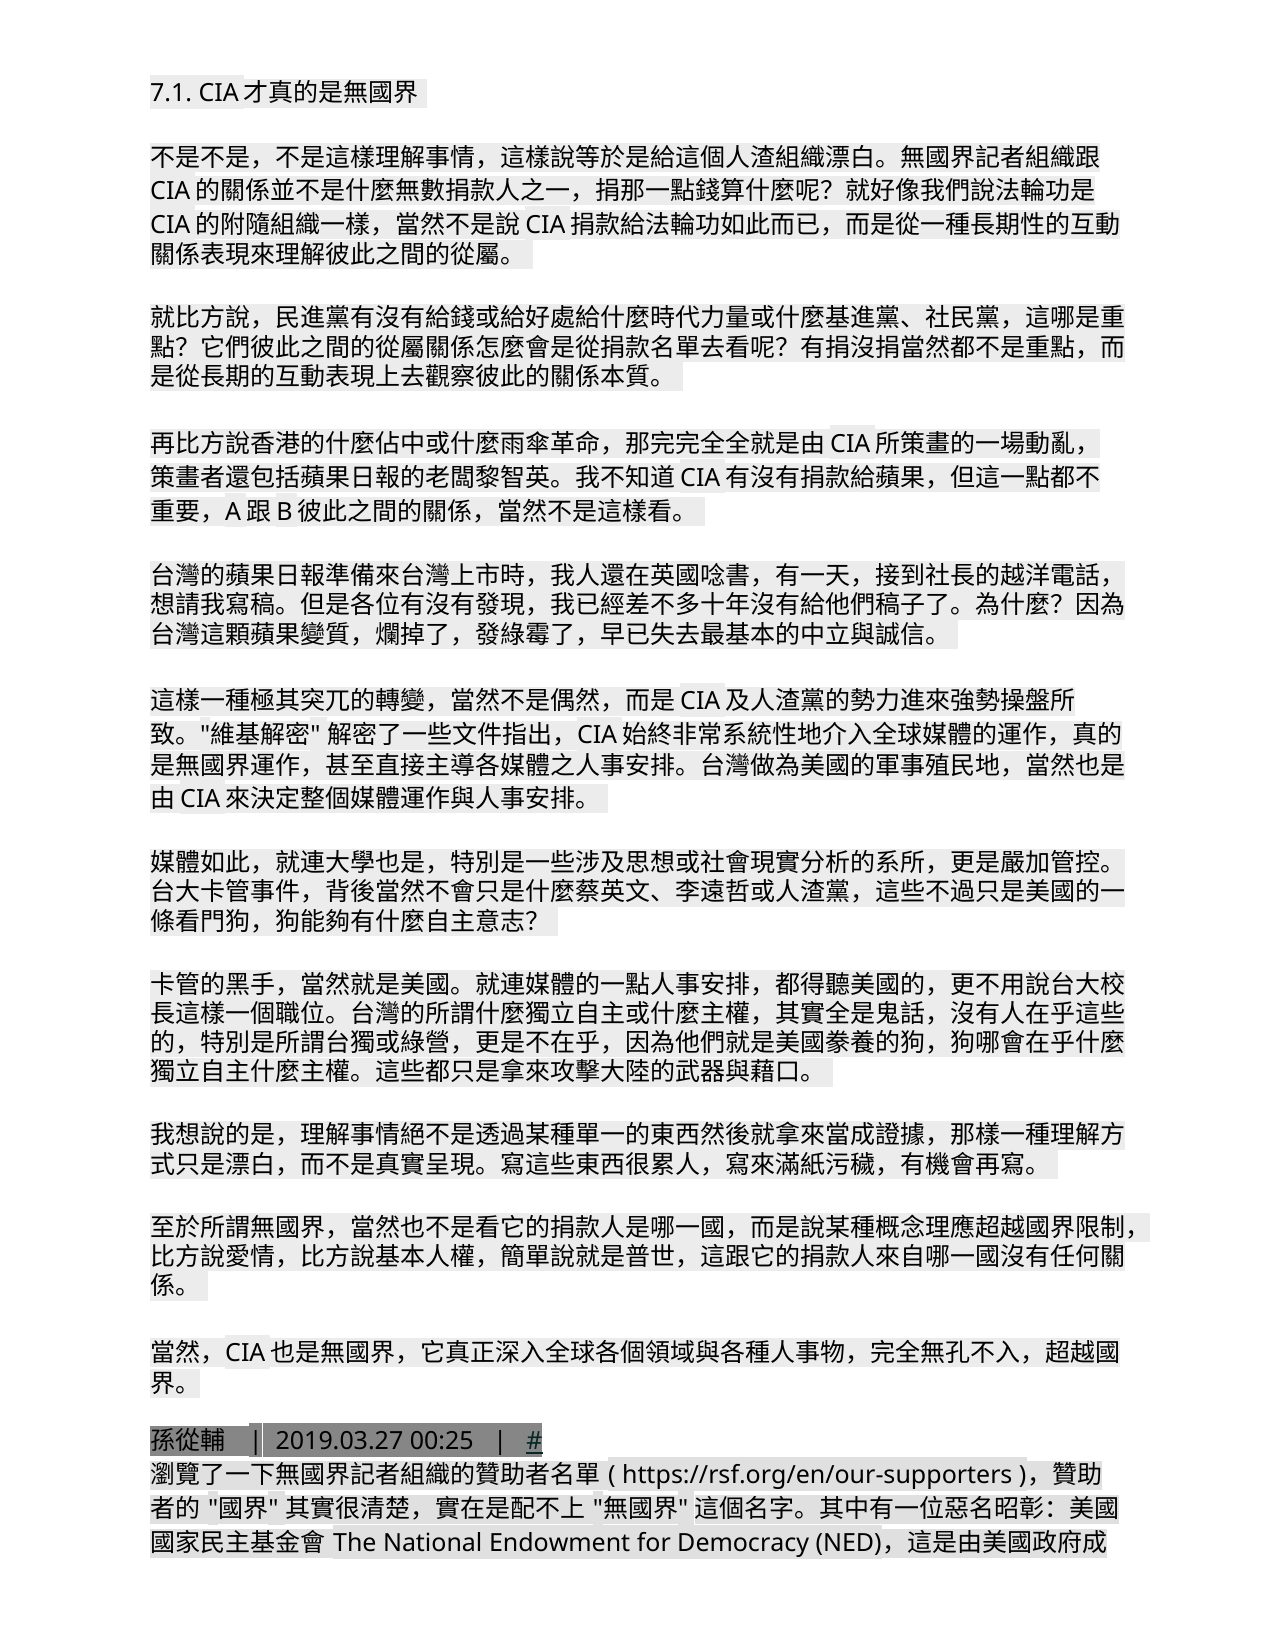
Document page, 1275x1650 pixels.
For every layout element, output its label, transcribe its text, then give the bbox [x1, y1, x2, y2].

text 7.1. CIA才真的是無國界 不是不是，不是這樣理解事情，這樣說等於是給這個人渣組織漂白。無國界記者組織跟CIA的關係並不是什麼無數捐款人之一，捐那一點錢算什麼呢？就好像我們說法輪功是CIA的附隨組織一樣，當然不是說CIA捐款給法輪功如此而已，而是從一種長期性的互動關係表現來理解彼此之間的從屬。 就比方說，民進黨有沒有給錢或給好處給什麼時代力量或什麼基進黨、社民黨，這哪是重點？它們彼此之間的從屬關係怎麼會是從捐款名單去看呢？有捐沒捐當然都不是重點，而是從長期的互動表現上去觀察彼此的關係本質。 再比方說香港的什麼佔中或什麼雨傘革命，那完完全全就是由CIA所策畫的一場動亂，策畫者還包括蘋果日報的老闆黎智英。我不知道CIA有沒有捐款給蘋果，但這一點都不重要，A跟B彼此之間的關係，當然不是這樣看。 台灣的蘋果日報準備來台灣上市時，我人還在英國唸書，有一天，接到社長的越洋電話，想請我寫稿。但是各位有沒有發現，我已經差不多十年沒有給他們稿子了。為什麼？因為台灣這顆蘋果變質，爛掉了，發綠霉了，早已失去最基本的中立與誠信。 這樣一種極其突兀的轉變，當然不是偶然，而是CIA及人渣黨的勢力進來強勢操盤所致。"維基解密" 解密了一些文件指出，CIA始終非常系統性地介入全球媒體的運作，真的是無國界運作，甚至直接主導各媒體之人事安排。台灣做為美國的軍事殖民地，當然也是由CIA來決定整個媒體運作與人事安排。 媒體如此，就連大學也是，特別是一些涉及思想或社會現實分析的系所，更是嚴加管控。台大卡管事件，背後當然不會只是什麼蔡英文、李遠哲或人渣黨，這些不過只是美國的一條看門狗，狗能夠有什麼自主意志？ 卡管的黑手，當然就是美國。就連媒體的一點人事安排，都得聽美國的，更不用說台大校長這樣一個職位。台灣的所謂什麼獨立自主或什麼主權，其實全是鬼話，沒有人在乎這些的，特別是所謂台獨或綠營，更是不在乎，因為他們就是美國豢養的狗，狗哪會在乎什麼獨立自主什麼主權。這些都只是拿來攻擊大陸的武器與藉口。 我想說的是，理解事情絕不是透過某種單一的東西然後就拿來當成證據，那樣一種理解方式只是漂白，而不是真實呈現。寫這些東西很累人，寫來滿紙污穢，有機會再寫。 至於所謂無國界，當然也不是看它的捐款人是哪一國，而是說某種概念理應超越國界限制，比方說愛情，比方說基本人權，簡單說就是普世，這跟它的捐款人來自哪一國沒有任何關係。 當然，CIA也是無國界，它真正深入全球各個領域與各種人事物，完全無孔不入，超越國界。 [150, 75, 1125, 1398]
text 孫從輔 | 2019.03.27 00:25 | # [150, 1423, 1125, 1457]
text 瀏覽了一下無國界記者組織的贊助者名單 ( https://rsf.org/en/our-supporters )，贊助者的 "國界" 其實很清楚，實在是配不上 "無國界" 這個名字。其中有一位惡名昭彰：美國國家民主基金會 The National Endowment for Democracy (NED)，這是由美國政府成 [150, 1457, 1125, 1559]
